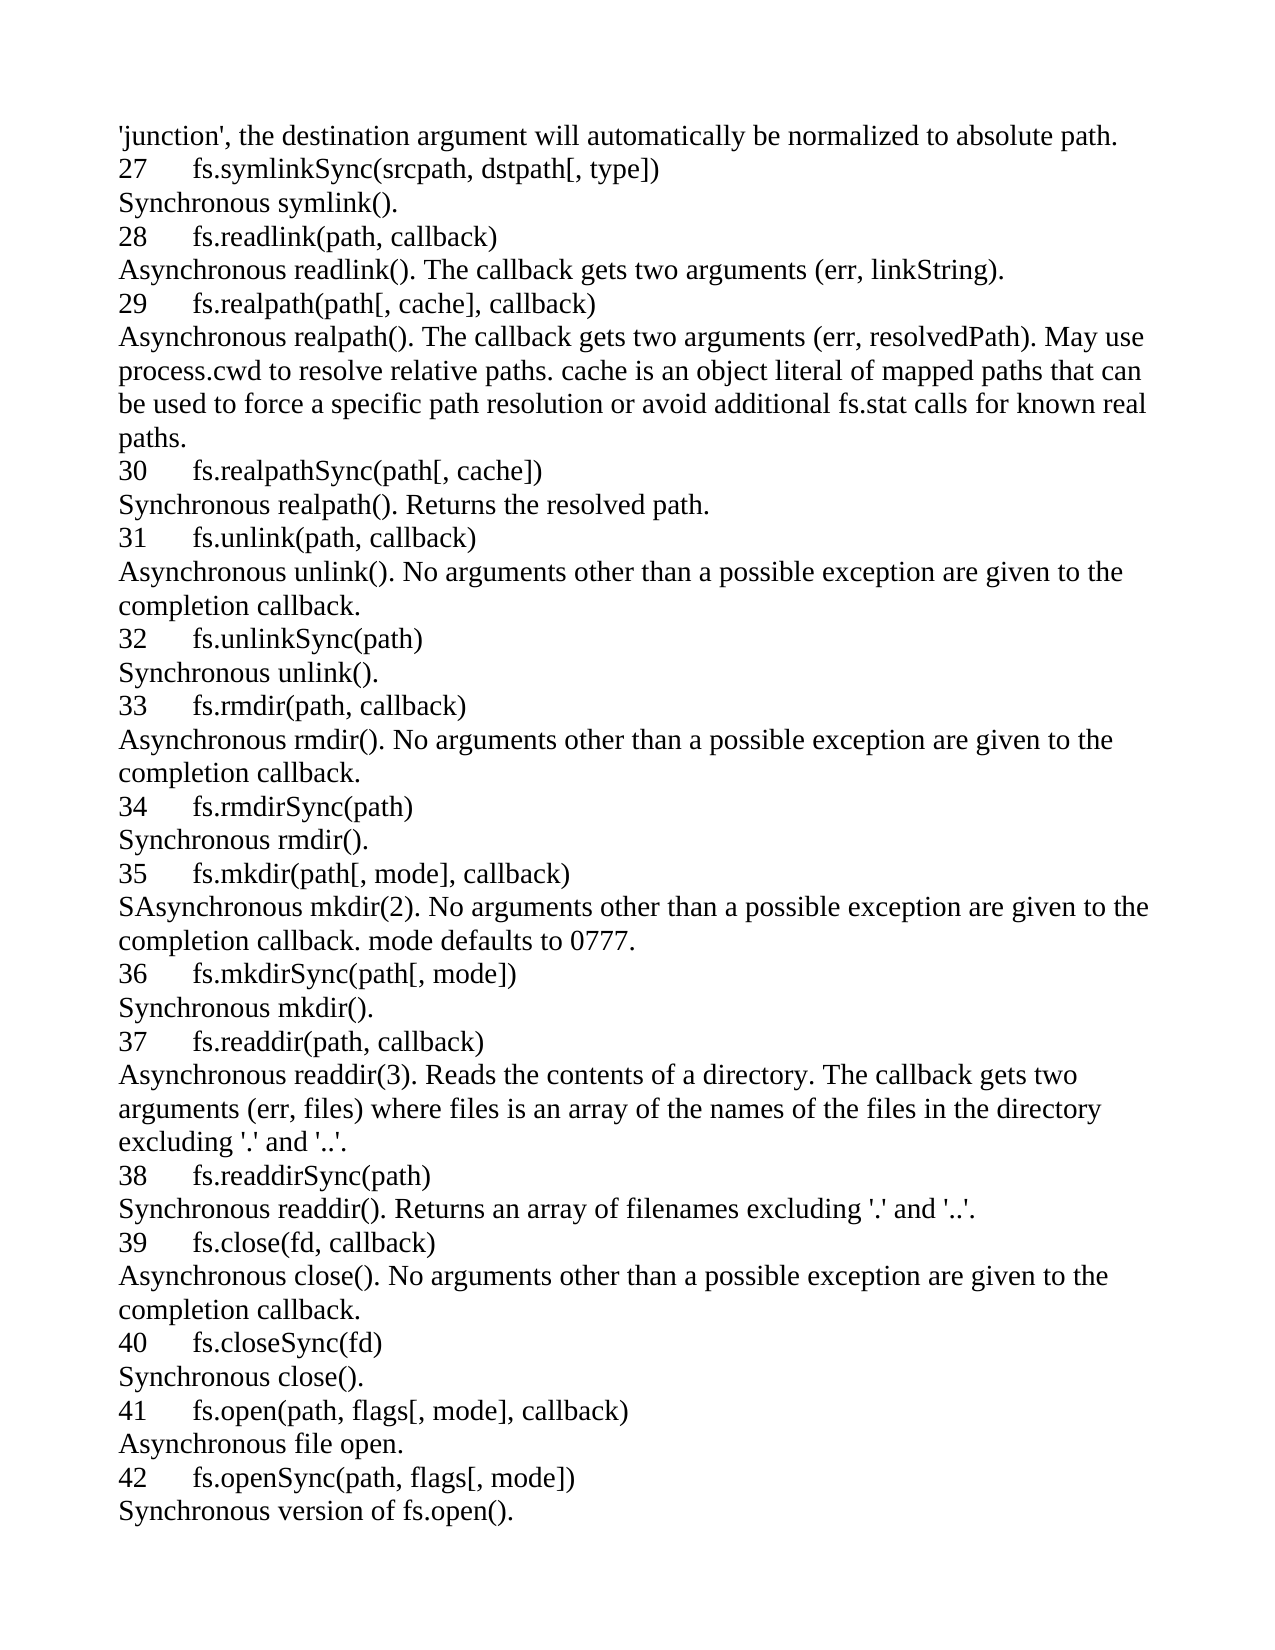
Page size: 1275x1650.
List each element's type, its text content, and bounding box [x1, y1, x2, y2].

text SAsynchronous mkdir(2). No arguments other than a possible exception are given to the completion callback. mode defaults to 0777. [118, 889, 1157, 957]
text Asynchronous unlink(). No arguments other than a possible exception are given to the completion callback. [118, 554, 1157, 621]
text 38 fs.readdirSync(path) [118, 1158, 1157, 1191]
text 42 fs.openSync(path, flags[, mode]) [118, 1460, 1157, 1493]
text Asynchronous rmdir(). No arguments other than a possible exception are given to the completion callback. [118, 722, 1157, 789]
text Asynchronous file open. [118, 1426, 1157, 1460]
text Synchronous readdir(). Returns an array of filenames excluding '.' and '..'. [118, 1191, 1157, 1225]
text Synchronous symlink(). [118, 185, 1157, 219]
text 37 fs.readdir(path, callback) [118, 1024, 1157, 1057]
text 35 fs.mkdir(path[, mode], callback) [118, 856, 1157, 889]
text 36 fs.mkdirSync(path[, mode]) [118, 957, 1157, 990]
text Synchronous mkdir(). [118, 990, 1157, 1024]
text 34 fs.rmdirSync(path) [118, 789, 1157, 822]
text Asynchronous close(). No arguments other than a possible exception are given to the completion callback. [118, 1258, 1157, 1326]
text Synchronous version of fs.open(). [118, 1493, 1157, 1527]
text 33 fs.rmdir(path, callback) [118, 688, 1157, 722]
text 31 fs.unlink(path, callback) [118, 521, 1157, 554]
text 32 fs.unlinkSync(path) [118, 621, 1157, 655]
text 30 fs.realpathSync(path[, cache]) [118, 453, 1157, 487]
text Synchronous close(). [118, 1359, 1157, 1393]
text Asynchronous realpath(). The callback gets two arguments (err, resolvedPath). May use process.cwd to resolve relative paths. cache is an object literal of mapped paths that can be used to force a specific path resolution or avoid additional fs.stat calls for known real paths. [118, 319, 1157, 453]
text Synchronous rmdir(). [118, 822, 1157, 856]
text Synchronous realpath(). Returns the resolved path. [118, 487, 1157, 521]
text Asynchronous readlink(). The callback gets two arguments (err, linkString). [118, 252, 1157, 286]
text 28 fs.readlink(path, callback) [118, 219, 1157, 252]
text 41 fs.open(path, flags[, mode], callback) [118, 1393, 1157, 1426]
text Synchronous unlink(). [118, 655, 1157, 688]
text 40 fs.closeSync(fd) [118, 1326, 1157, 1359]
text 27 fs.symlinkSync(srcpath, dstpath[, type]) [118, 152, 1157, 185]
text 'junction', the destination argument will automatically be normalized to absolute path. [118, 118, 1157, 152]
text 29 fs.realpath(path[, cache], callback) [118, 286, 1157, 319]
text Asynchronous readdir(3). Reads the contents of a directory. The callback gets two arguments (err, files) where files is an array of the names of the files in the directory excluding '.' and '..'. [118, 1057, 1157, 1158]
text 39 fs.close(fd, callback) [118, 1225, 1157, 1258]
